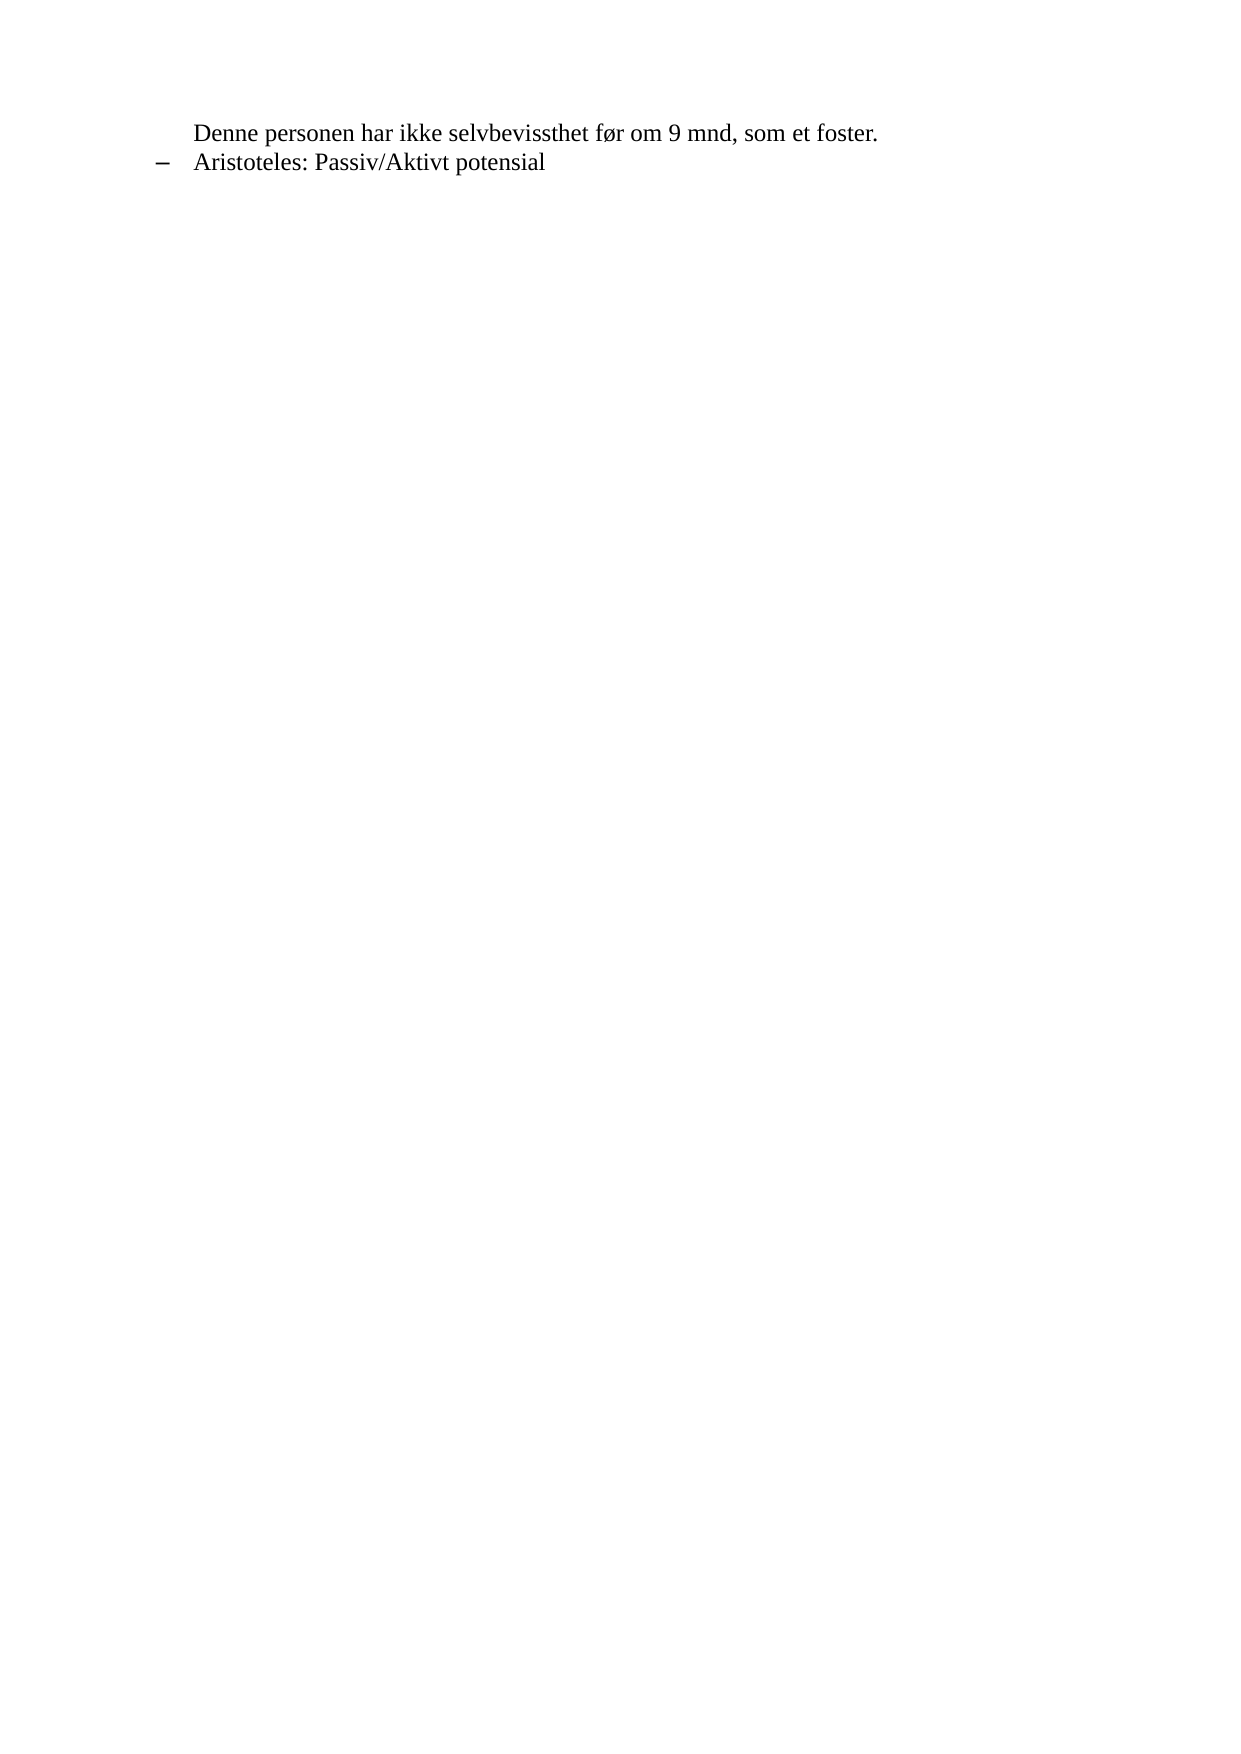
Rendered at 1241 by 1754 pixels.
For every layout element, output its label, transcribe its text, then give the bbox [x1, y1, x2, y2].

list Denne personen har ikke selvbevissthet før om 9 mnd, som et foster. [156, 118, 1122, 147]
list Aristoteles: Passiv/Aktivt potensial [156, 147, 1122, 176]
